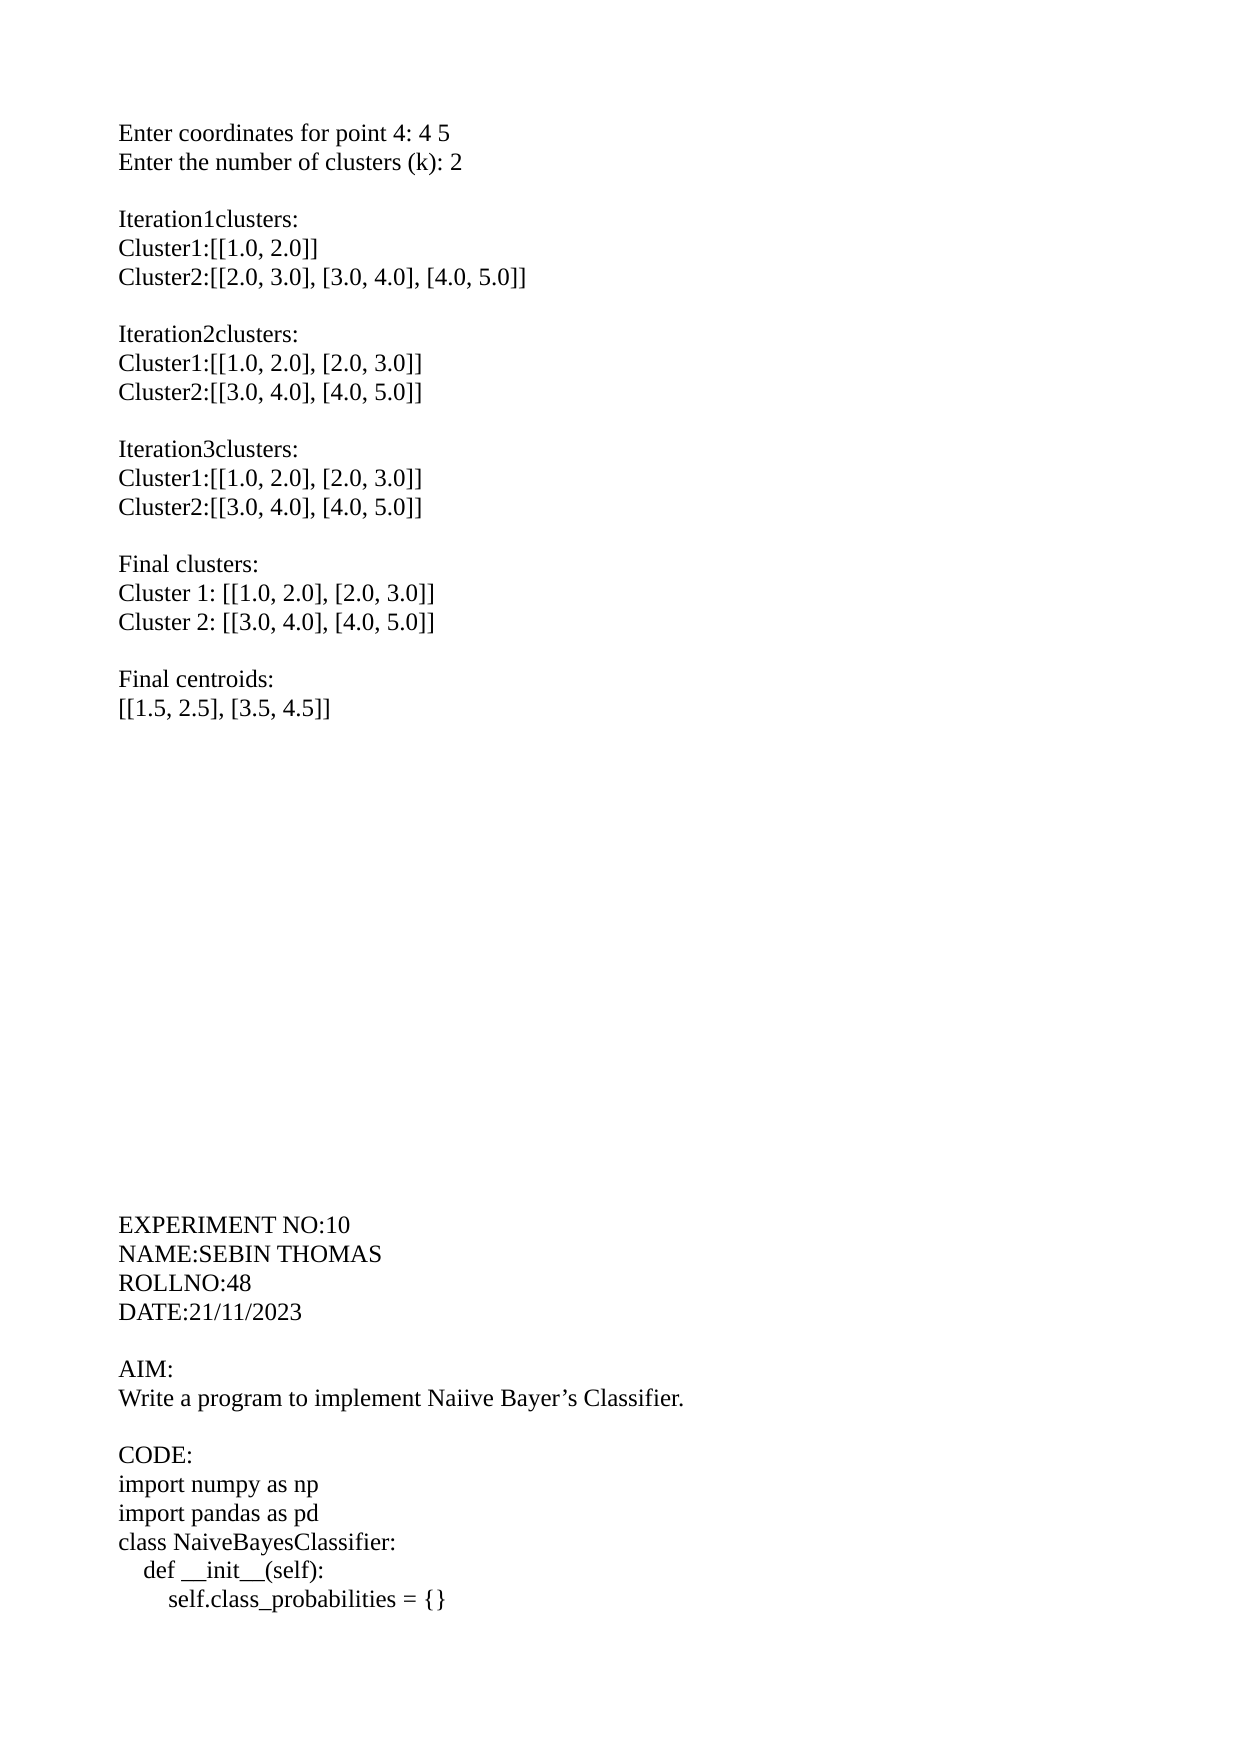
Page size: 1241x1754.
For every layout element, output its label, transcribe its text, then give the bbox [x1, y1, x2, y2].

text self.class_probabilities = {} [118, 1584, 1122, 1613]
text Iteration3clusters: [118, 434, 1122, 463]
text class NaiveBayesClassifier: [118, 1527, 1122, 1556]
text Cluster 1: [[1.0, 2.0], [2.0, 3.0]] [118, 578, 1122, 607]
text CODE: [118, 1441, 1122, 1469]
text def __init__(self): [118, 1556, 1122, 1584]
text EXPERIMENT NO:10 [118, 1211, 1122, 1239]
text Cluster2:[[3.0, 4.0], [4.0, 5.0]] [118, 377, 1122, 406]
text Cluster 2: [[3.0, 4.0], [4.0, 5.0]] [118, 607, 1122, 636]
text Cluster1:[[1.0, 2.0]] [118, 233, 1122, 262]
text Enter the number of clusters (k): 2 [118, 147, 1122, 176]
text Final clusters: [118, 549, 1122, 578]
text Write a program to implement Naiive Bayer’s Classifier. [118, 1383, 1122, 1412]
text Enter coordinates for point 4: 4 5 [118, 118, 1122, 147]
text Cluster2:[[2.0, 3.0], [3.0, 4.0], [4.0, 5.0]] [118, 262, 1122, 291]
text import pandas as pd [118, 1498, 1122, 1527]
text Cluster1:[[1.0, 2.0], [2.0, 3.0]] [118, 463, 1122, 492]
text AIM: [118, 1354, 1122, 1383]
text Iteration2clusters: [118, 319, 1122, 348]
text Cluster1:[[1.0, 2.0], [2.0, 3.0]] [118, 348, 1122, 377]
text Cluster2:[[3.0, 4.0], [4.0, 5.0]] [118, 492, 1122, 521]
text Final centroids: [118, 664, 1122, 693]
text NAME:SEBIN THOMAS [118, 1239, 1122, 1268]
text Iteration1clusters: [118, 204, 1122, 233]
text DATE:21/11/2023 [118, 1297, 1122, 1326]
text import numpy as np [118, 1469, 1122, 1498]
text [[1.5, 2.5], [3.5, 4.5]] [118, 693, 1122, 722]
text ROLLNO:48 [118, 1268, 1122, 1297]
